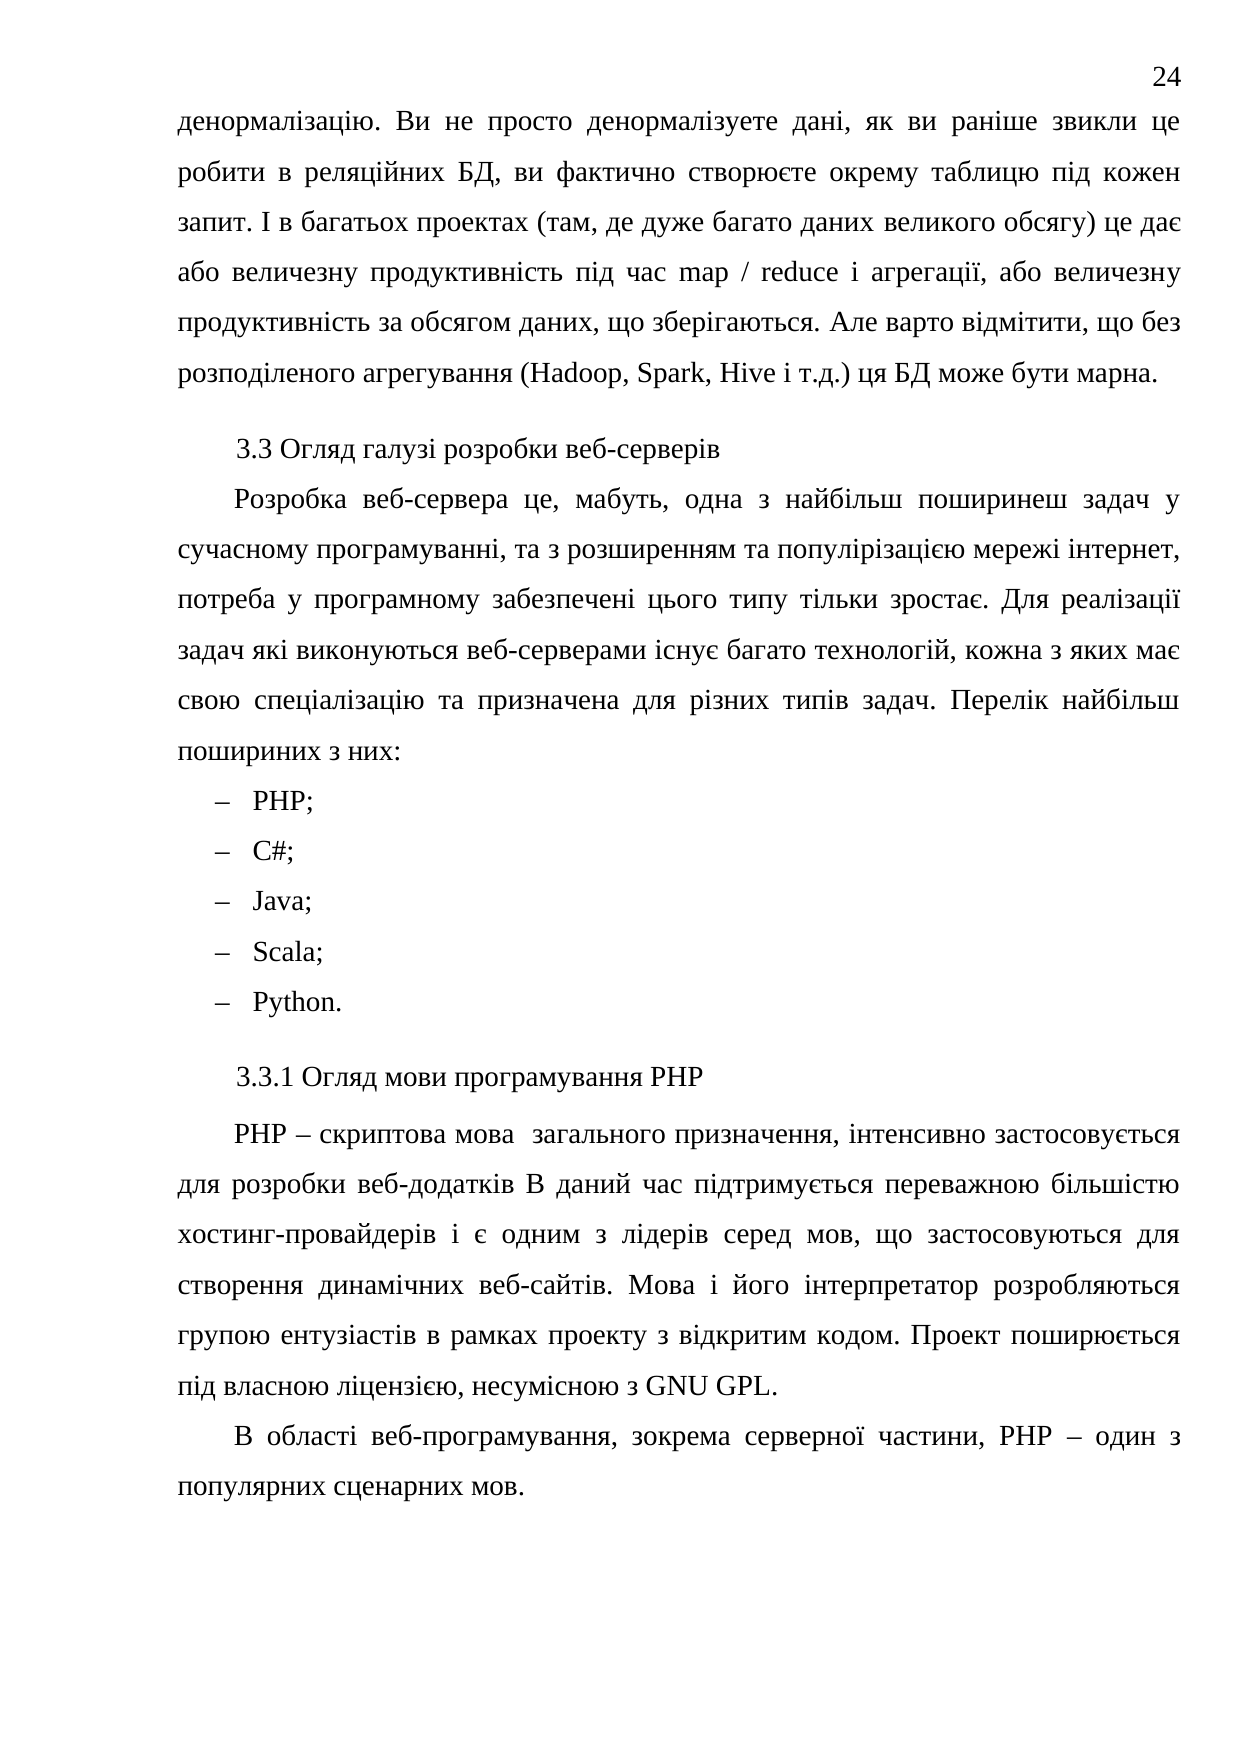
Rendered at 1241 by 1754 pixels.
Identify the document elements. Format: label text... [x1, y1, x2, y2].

subtitle 3.3.1 Огляд мови програмування PHP [177, 1059, 1181, 1093]
text денормалізацію. Ви не просто денормалізуете дані, як ви раніше звикли це робити в реляційних БД, ви фактично створюєте окрему таблицю під кожен запит. І в багатьох проектах (там, де дуже багато даних великого обсягу) це дає або величезну продуктивність під час map / reduce і агрегації, або величезну продуктивність за обсягом даних, що зберігаються. Але варто відмітити, що без розподіленого агрегування (Hadoop, Spark, Hive і т.д.) ця БД може бути марна. [177, 103, 1181, 388]
text Розробка веб-сервера це, мабуть, одна з найбільш поширинеш задач у сучасному програмуванні, та з розширенням та популірізацією мережі інтернет, потреба у програмному забезпечені цього типу тільки зростає. Для реалізації задач які виконуються веб-серверами існує багато технологій, кожна з яких має свою спеціалізацію та призначена для різних типів задач. Перелік найбільш пошириних з них: [177, 481, 1181, 766]
list C#; [215, 833, 1181, 867]
list Scala; [215, 934, 1181, 967]
text PHP – скриптова мова загального призначення, інтенсивно застосовується для розробки веб-додатків В даний час підтримується переважною більшістю хостинг-провайдерів і є одним з лідерів серед мов, що застосовуються для створення динамічних веб-сайтів. Мова і його інтерпретатор розробляються групою ентузіастів в рамках проекту з відкритим кодом. Проект поширюється під власною ліцензією, несумісною з GNU GPL. [177, 1116, 1181, 1401]
list Python. [215, 984, 1181, 1018]
subtitle 3.3 Огляд галузі розробки веб-серверів [177, 431, 1181, 464]
text В області веб-програмування, зокрема серверної частини, PHP – один з популярних сценарних мов. [177, 1418, 1181, 1502]
list Java; [215, 883, 1181, 917]
list PHP; [215, 783, 1181, 816]
